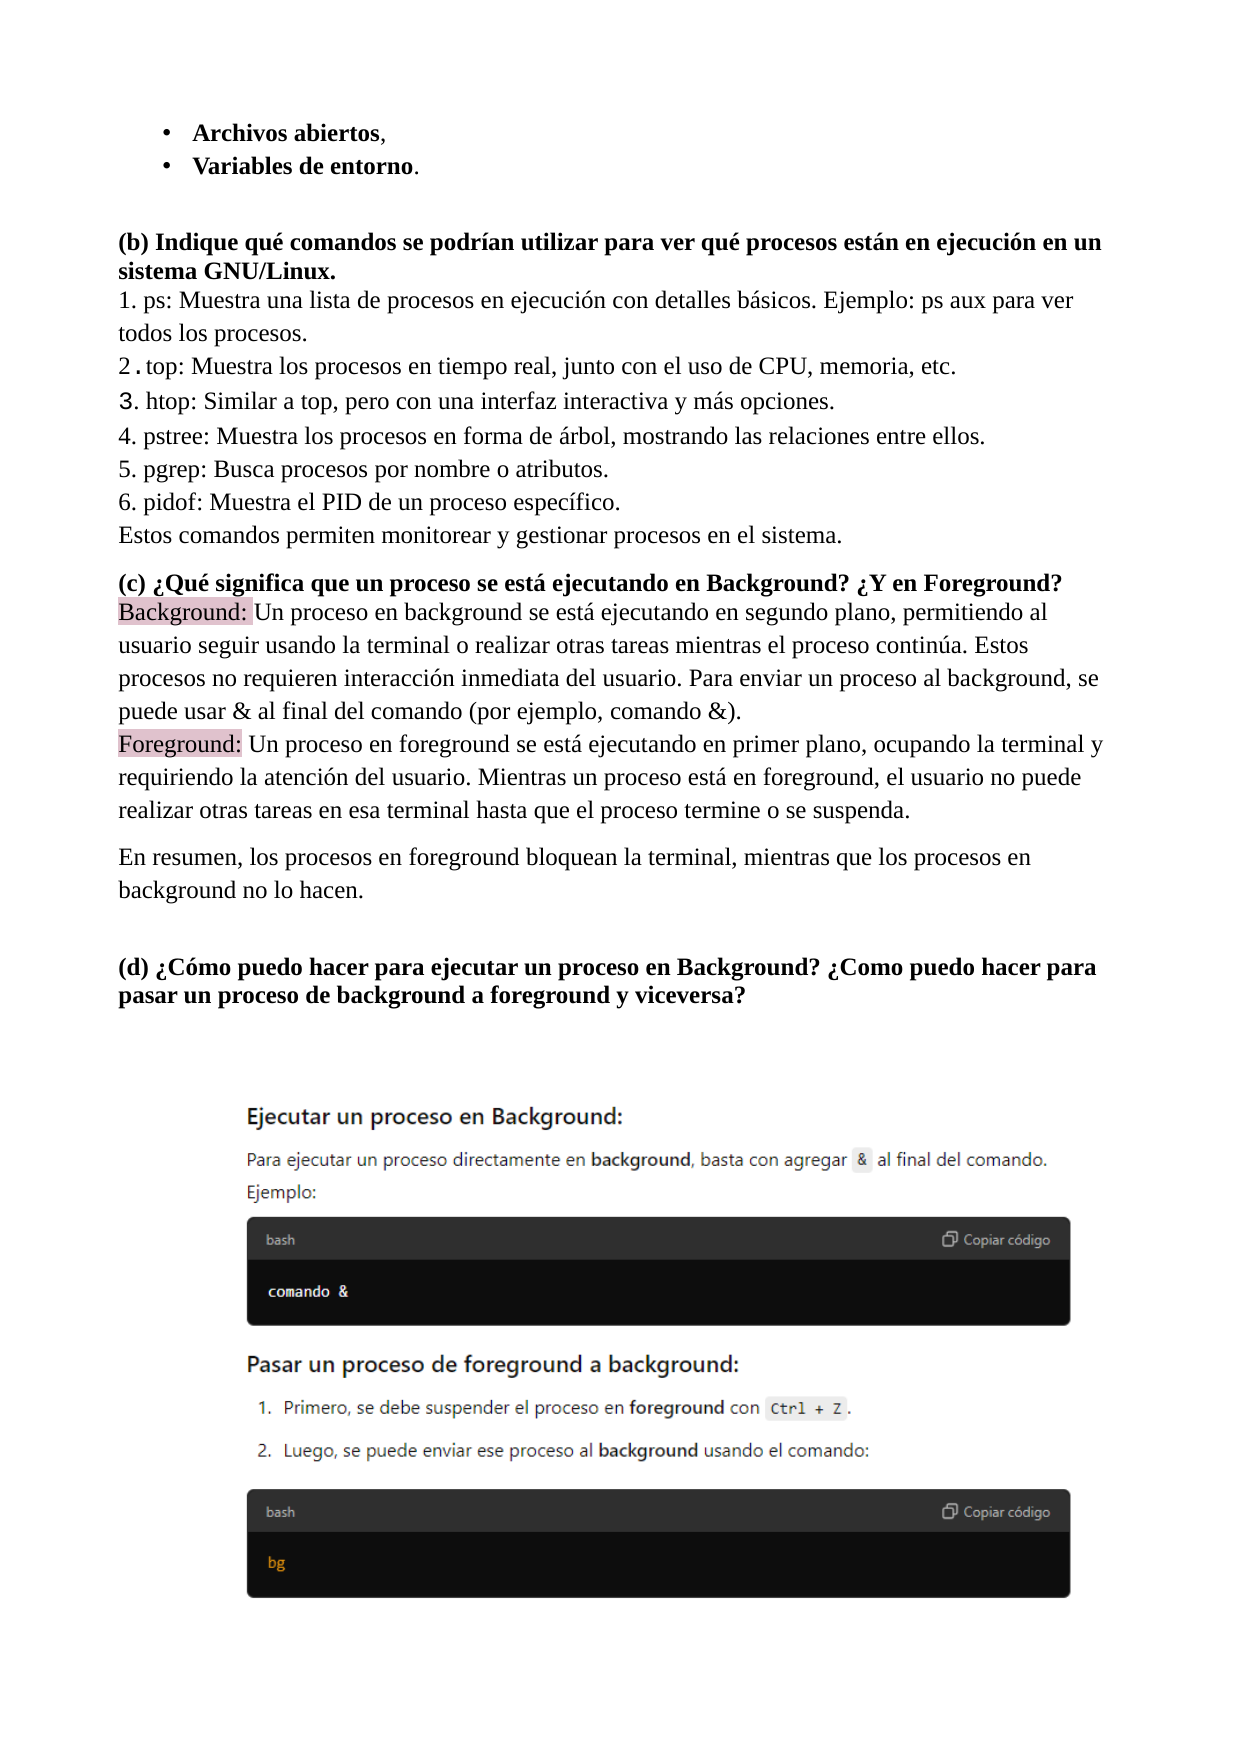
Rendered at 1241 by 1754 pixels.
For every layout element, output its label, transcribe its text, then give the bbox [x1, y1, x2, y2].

list Variables de entorno. [162, 151, 1122, 180]
list Archivos abiertos, [162, 118, 1122, 147]
text (c) ¿Qué significa que un proceso se está ejecutando en Background? ¿Y en Foreground? [118, 568, 1122, 597]
text (b) Indique qué comandos se podrían utilizar para ver qué procesos están en ejecución en un sistema GNU/Linux. [118, 227, 1122, 285]
text Background: Un proceso en background se está ejecutando en segundo plano, permitiendo al usuario seguir usando la terminal o realizar otras tareas mientras el proceso continúa. Estos procesos no requieren interacción inmediata del usuario. Para enviar un proceso al background, se puede usar & al final del comando (por ejemplo, comando &). Foreground: Un proceso en foreground se está ejecutando en primer plano, ocupando la terminal y requiriendo la atención del usuario. Mientras un proceso está en foreground, el usuario no puede realizar otras tareas en esa terminal hasta que el proceso termine o se suspenda. [118, 597, 1122, 823]
text En resumen, los procesos en foreground bloquean la terminal, mientras que los procesos en background no lo hacen. [118, 842, 1122, 904]
text (d) ¿Cómo puedo hacer para ejecutar un proceso en Background? ¿Como puedo hacer para pasar un proceso de background a foreground y viceversa? [118, 952, 1122, 1009]
picture [225, 1093, 1074, 1605]
text 1. ps: Muestra una lista de procesos en ejecución con detalles básicos. Ejemplo: ps aux para ver todos los procesos. 2.top: Muestra los procesos en tiempo real, junto con el uso de CPU, memoria, etc. 3. htop: Similar a top, pero con una interfaz interactiva y más opciones. 4. pstree: Muestra los procesos en forma de árbol, mostrando las relaciones entre ellos. 5. pgrep: Busca procesos por nombre o atributos. 6. pidof: Muestra el PID de un proceso específico. Estos comandos permiten monitorear y gestionar procesos en el sistema. [118, 285, 1122, 549]
